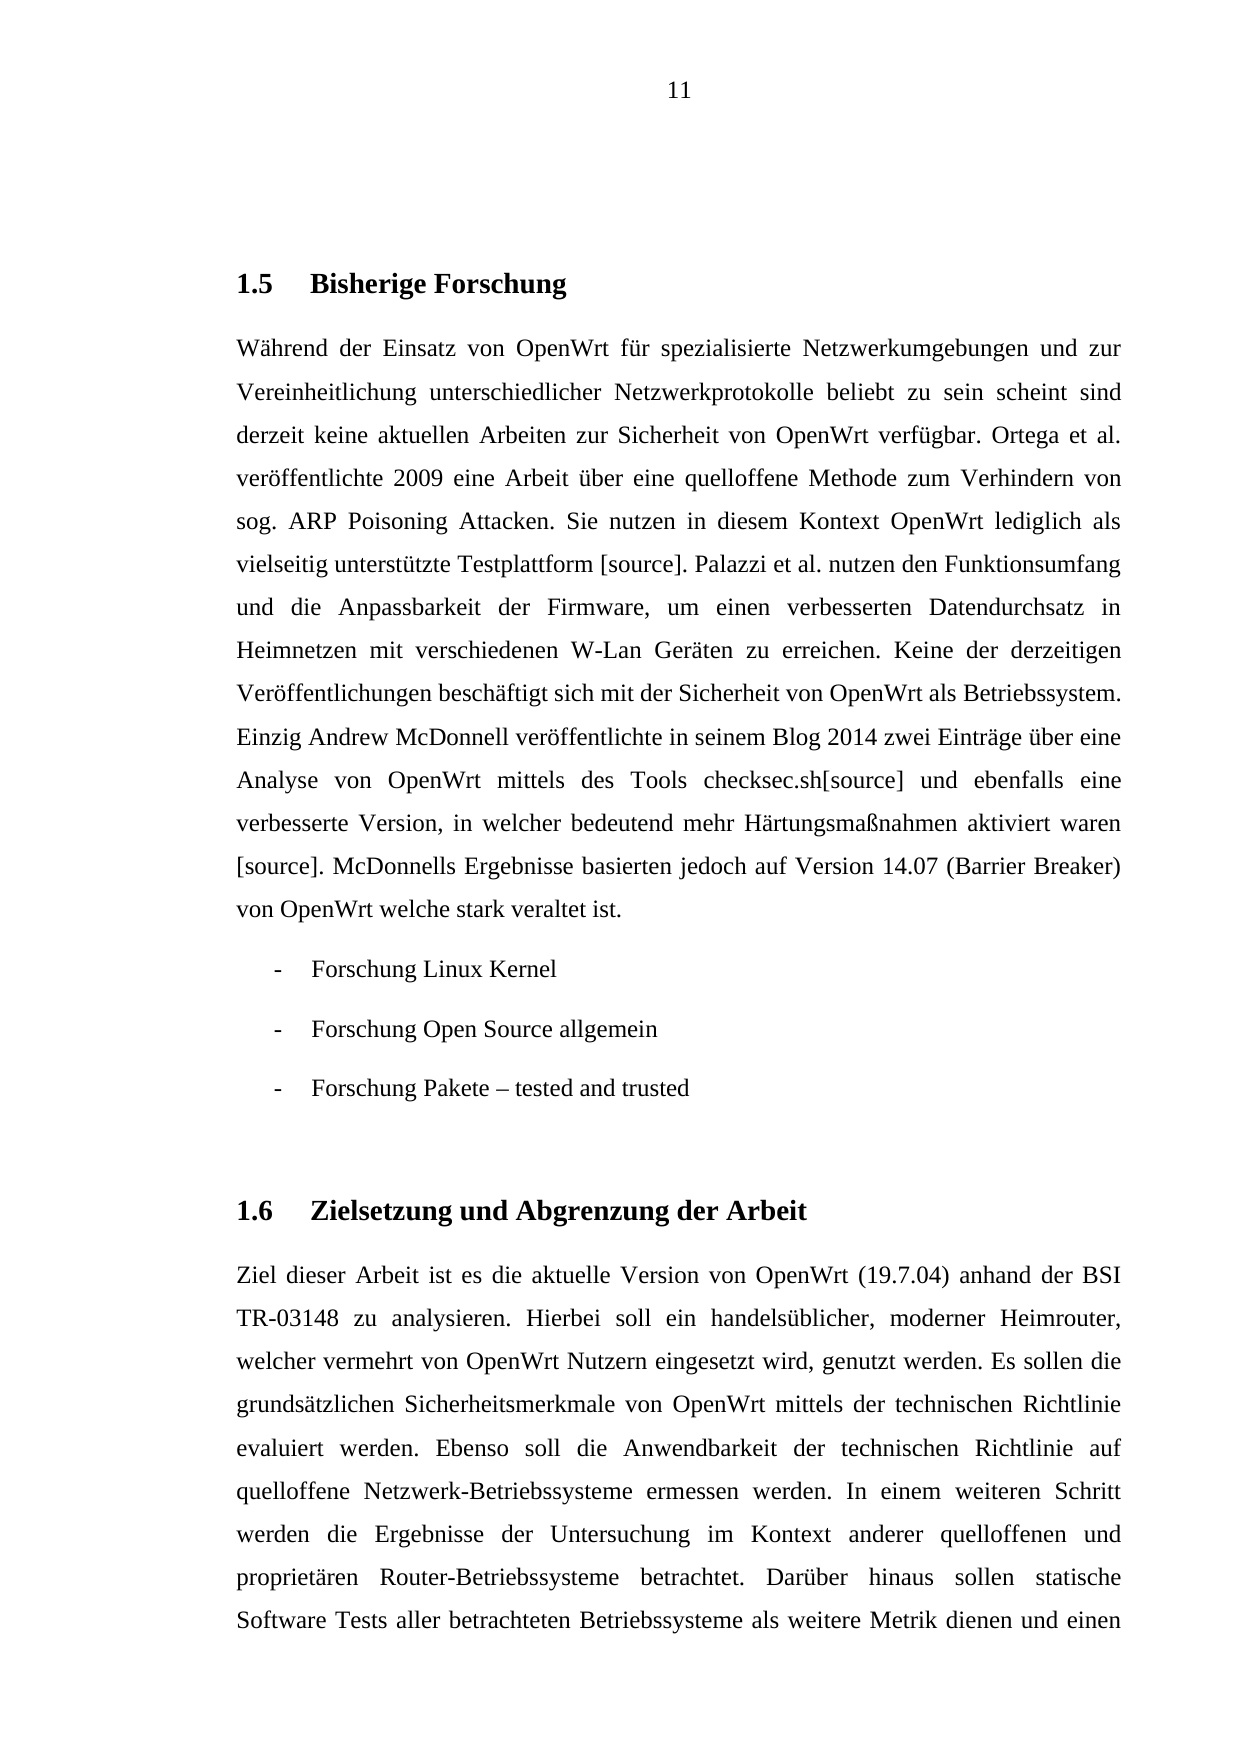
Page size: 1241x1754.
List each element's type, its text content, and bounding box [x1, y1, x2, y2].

text Ziel dieser Arbeit ist es die aktuelle Version von OpenWrt (19.7.04) anhand der BSI TR-03148 zu analysieren. Hierbei soll ein handelsüblicher, moderner Heimrouter, welcher vermehrt von OpenWrt Nutzern eingesetzt wird, genutzt werden. Es sollen die grundsätzlichen Sicherheitsmerkmale von OpenWrt mittels der technischen Richtlinie evaluiert werden. Ebenso soll die Anwendbarkeit der technischen Richtlinie auf quelloffene Netzwerk-Betriebssysteme ermessen werden. In einem weiteren Schritt werden die Ergebnisse der Untersuchung im Kontext anderer quelloffenen und proprietären Router-Betriebssysteme betrachtet. Darüber hinaus sollen statische Software Tests aller betrachteten Betriebssysteme als weitere Metrik dienen und einen [236, 1260, 1122, 1634]
list Forschung Open Source allgemein [274, 1014, 1122, 1042]
list Forschung Pakete – tested and trusted [274, 1073, 1122, 1102]
list Forschung Linux Kernel [274, 954, 1122, 983]
text Während der Einsatz von OpenWrt für spezialisierte Netzwerkumgebungen und zur Vereinheitlichung unterschiedlicher Netzwerkprotokolle beliebt zu sein scheint sind derzeit keine aktuellen Arbeiten zur Sicherheit von OpenWrt verfügbar. Ortega et al. veröffentlichte 2009 eine Arbeit über eine quelloffene Methode zum Verhindern von sog. ARP Poisoning Attacken. Sie nutzen in diesem Kontext OpenWrt lediglich als vielseitig unterstützte Testplattform [source]. Palazzi et al. nutzen den Funktionsumfang und die Anpassbarkeit der Firmware, um einen verbesserten Datendurchsatz in Heimnetzen mit verschiedenen W-Lan Geräten zu erreichen. Keine der derzeitigen Veröffentlichungen beschäftigt sich mit der Sicherheit von OpenWrt als Betriebssystem. Einzig Andrew McDonnell veröffentlichte in seinem Blog 2014 zwei Einträge über eine Analyse von OpenWrt mittels des Tools checksec.sh[source] und ebenfalls eine verbesserte Version, in welcher bedeutend mehr Härtungsmaßnahmen aktiviert waren [source]. McDonnells Ergebnisse basierten jedoch auf Version 14.07 (Barrier Breaker) von OpenWrt welche stark veraltet ist. [236, 333, 1122, 923]
list Zielsetzung und Abgrenzung der Arbeit [236, 1193, 1122, 1227]
list Bisherige Forschung [236, 267, 1122, 300]
